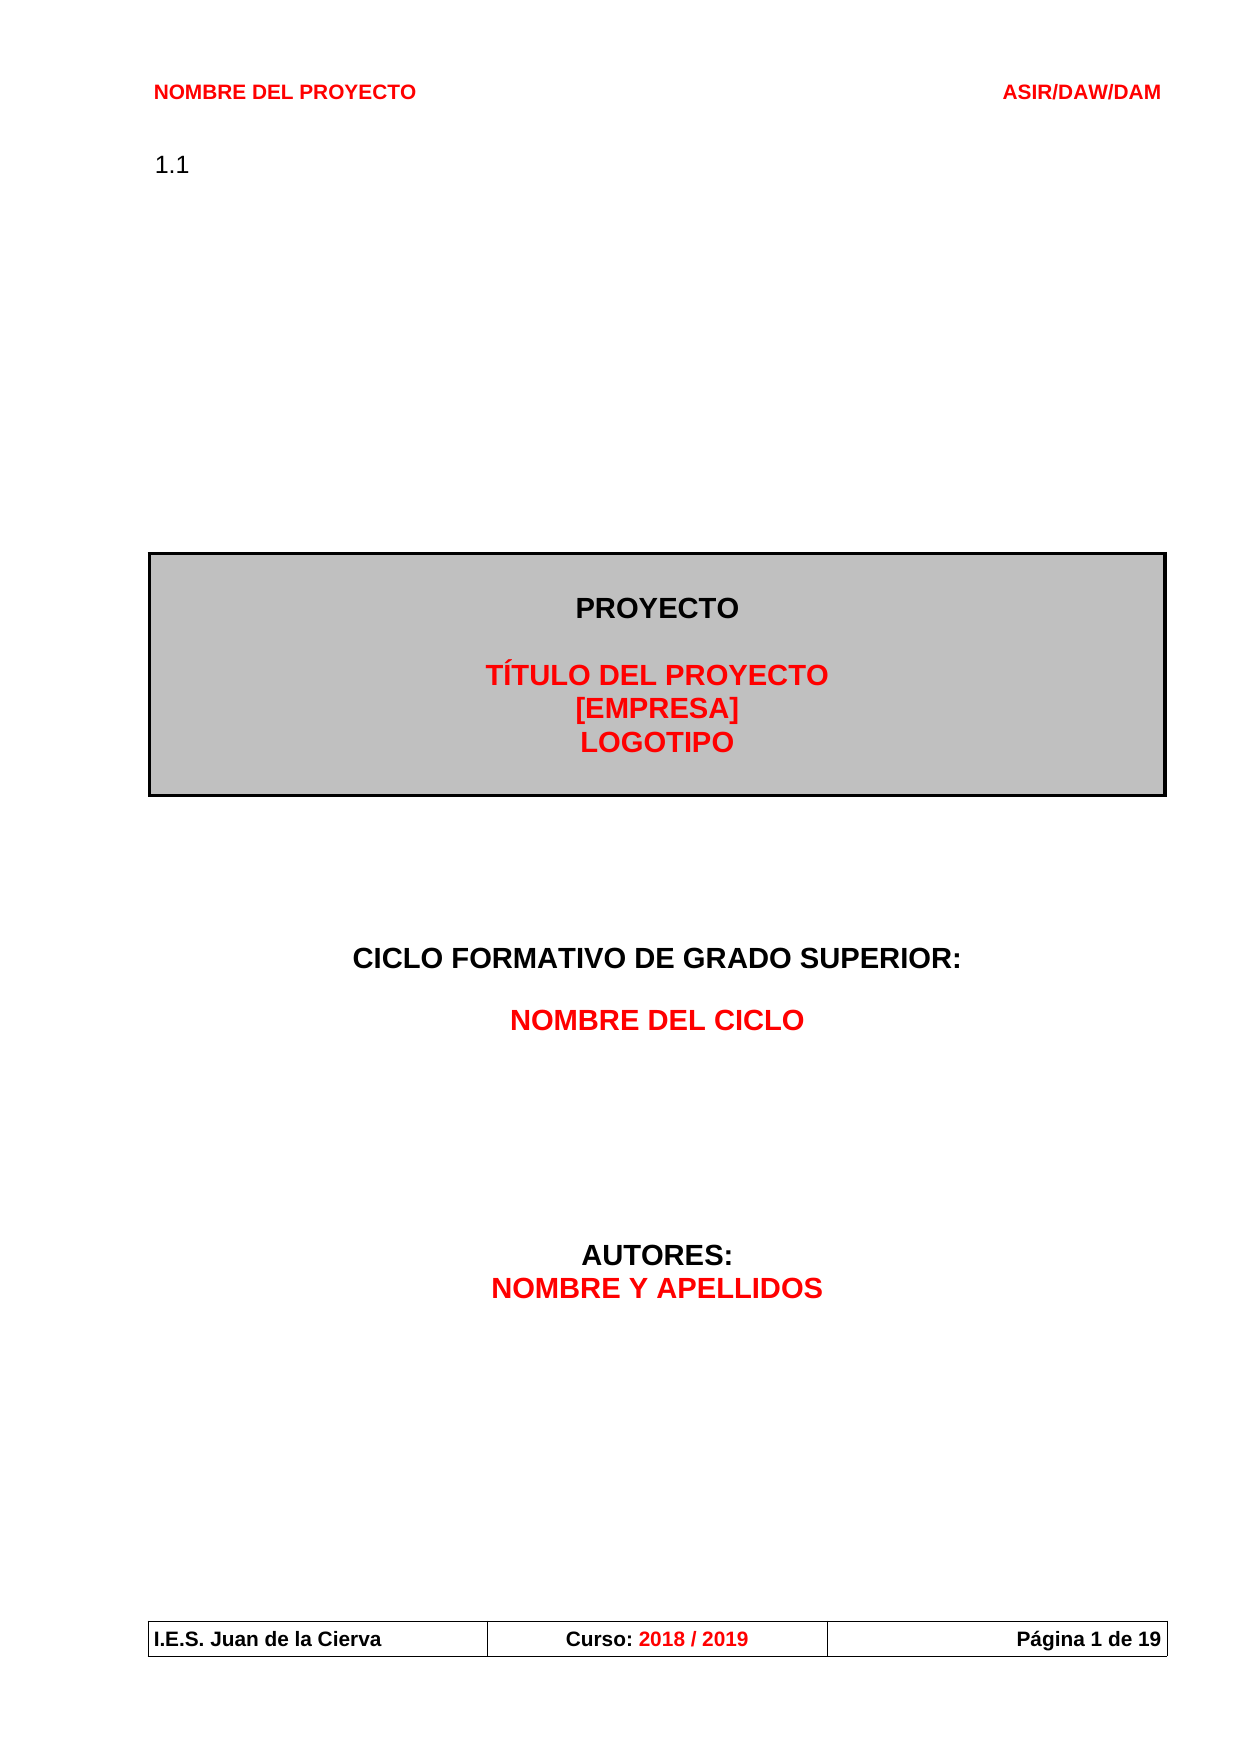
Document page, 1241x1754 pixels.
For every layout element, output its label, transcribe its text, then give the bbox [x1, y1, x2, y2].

text LOGOTIPO [151, 719, 1163, 753]
text TÍTULO DEL PROYECTO [151, 652, 1163, 686]
text AUTORES: [148, 1238, 1167, 1271]
text NOMBRE Y APELLIDOS [148, 1271, 1167, 1305]
text CICLO FORMATIVO DE GRADO SUPERIOR: [148, 941, 1167, 974]
text PROYECTO [151, 585, 1163, 619]
text [EMPRESA] [151, 686, 1163, 719]
text NOMBRE DEL CICLO [148, 1003, 1167, 1037]
